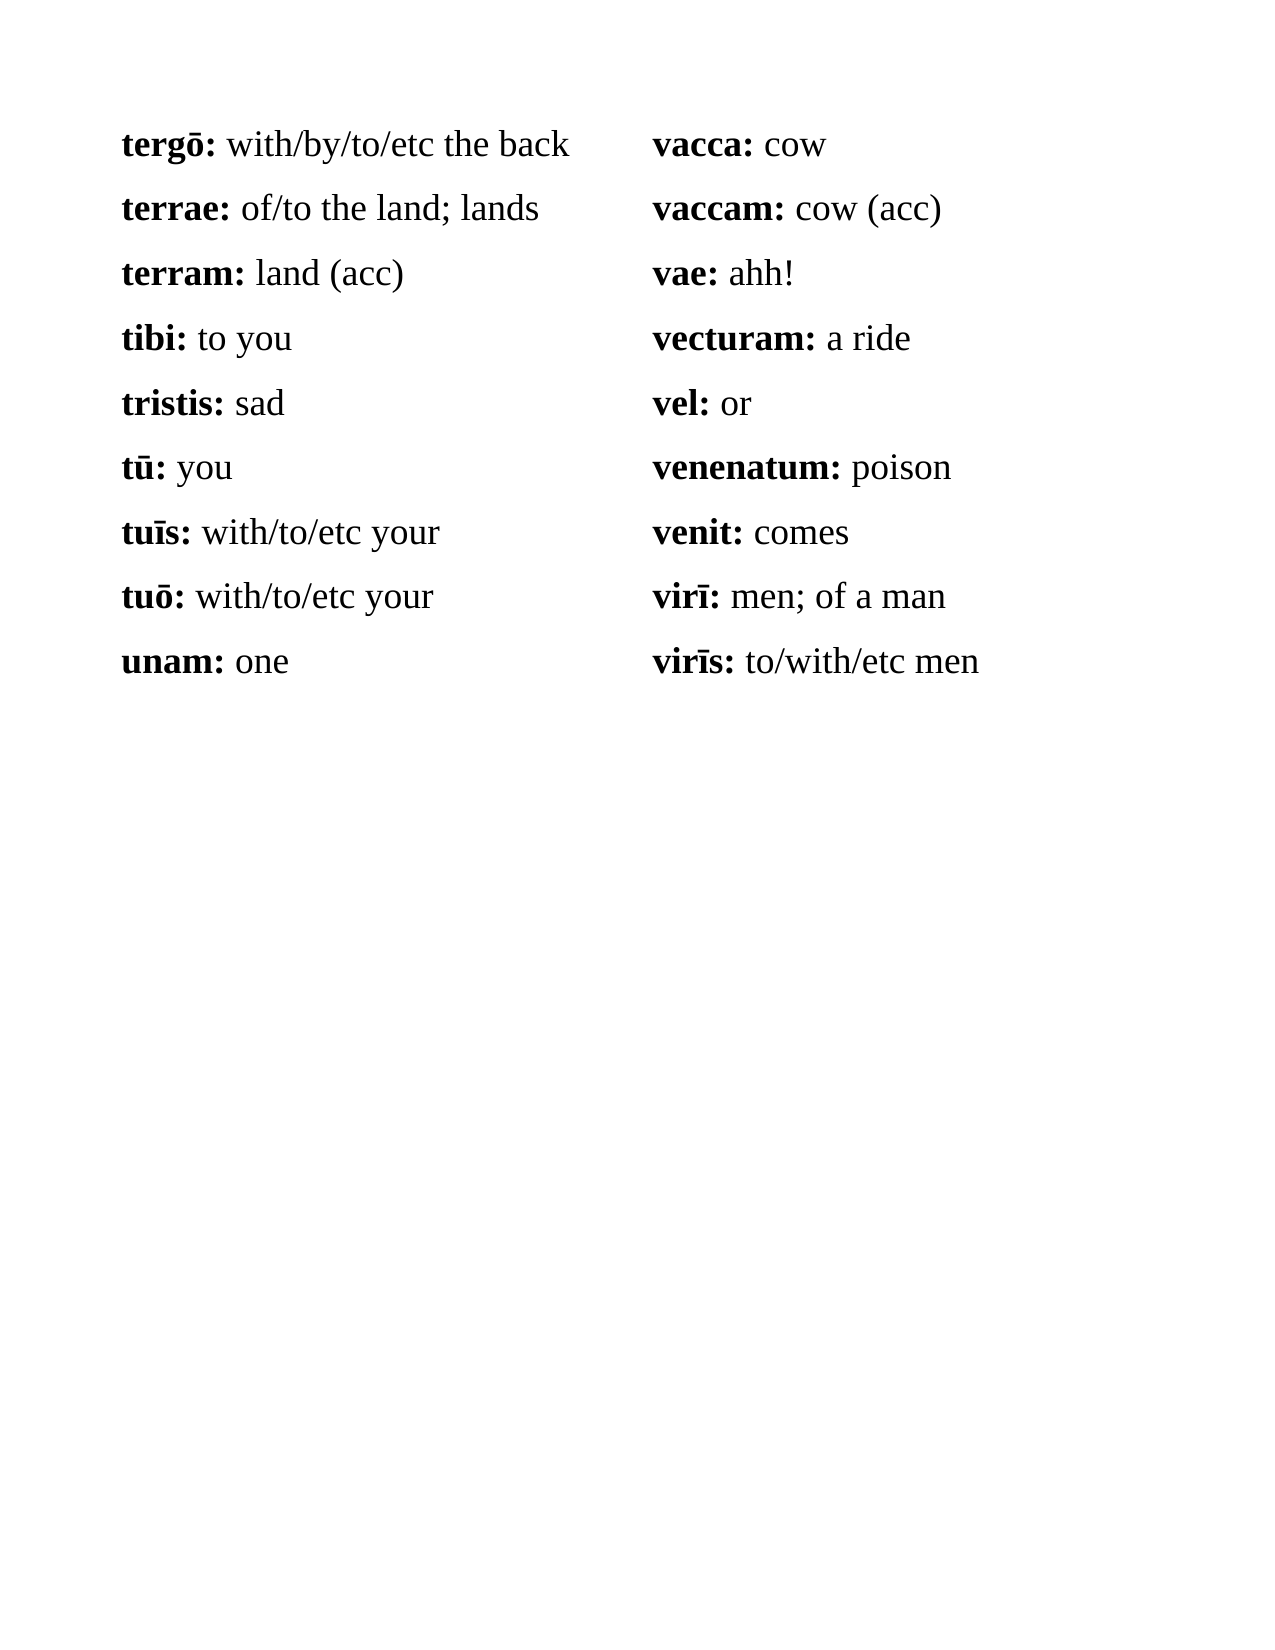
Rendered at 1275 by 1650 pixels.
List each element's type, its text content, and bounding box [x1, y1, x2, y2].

text venenatum: poison [652, 444, 1154, 488]
text terram: land (acc) [121, 251, 622, 294]
text vecturam: a ride [652, 315, 1154, 358]
text tuō: with/to/etc your [121, 574, 622, 617]
text vae: ahh! [652, 251, 1154, 294]
text unam: one [121, 639, 622, 682]
text tristis: sad [121, 380, 622, 423]
text vaccam: cow (acc) [652, 186, 1154, 229]
text terrae: of/to the land; lands [121, 186, 622, 229]
text vacca: cow [652, 121, 1154, 164]
text tuīs: with/to/etc your [121, 509, 622, 552]
text tergō: with/by/to/etc the back [121, 121, 622, 164]
text virī: men; of a man [652, 574, 1154, 617]
text tibi: to you [121, 315, 622, 358]
text virīs: to/with/etc men [652, 639, 1154, 682]
text venit: comes [652, 509, 1154, 552]
text vel: or [652, 380, 1154, 423]
text tū: you [121, 444, 622, 488]
